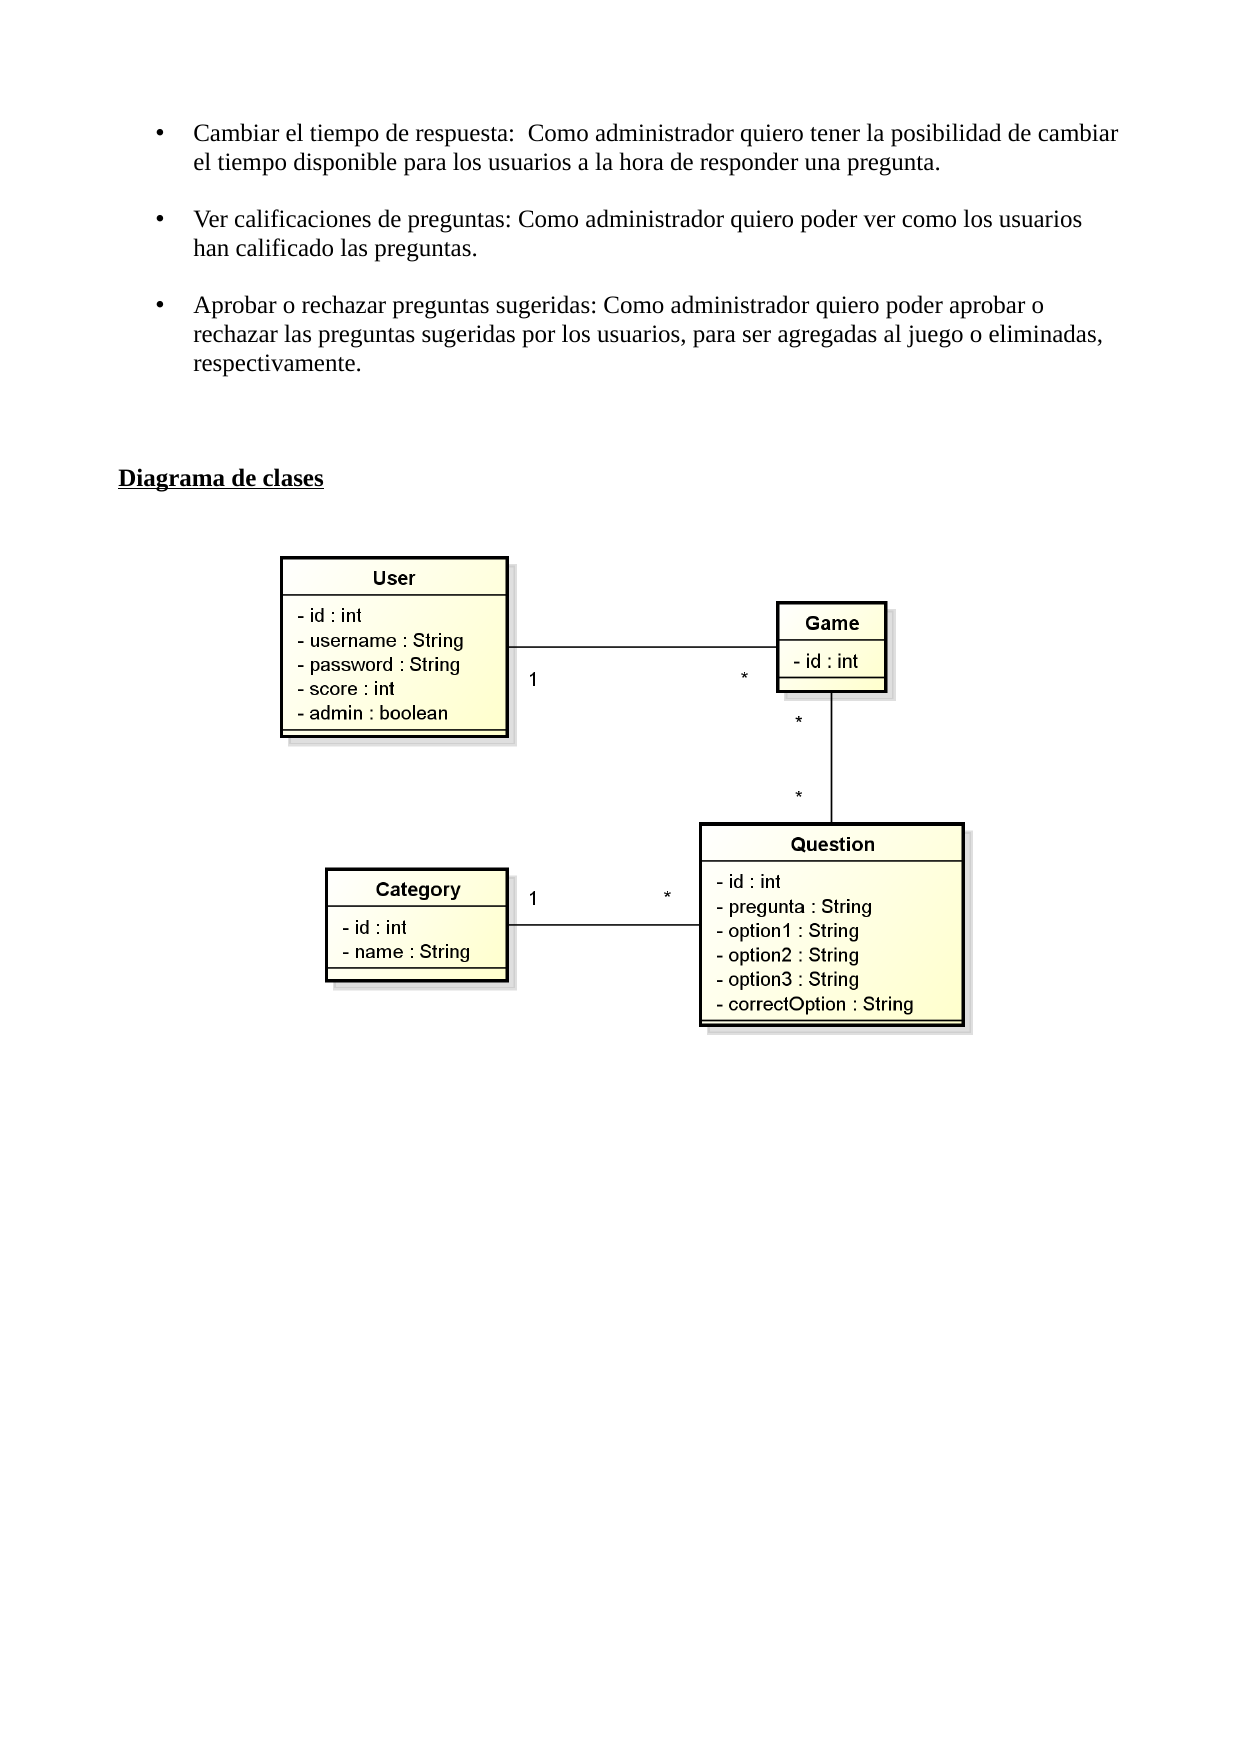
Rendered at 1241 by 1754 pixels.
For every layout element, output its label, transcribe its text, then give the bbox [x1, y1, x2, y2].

list Cambiar el tiempo de respuesta: Como administrador quiero tener la posibilidad de cambiar el tiempo disponible para los usuarios a la hora de responder una pregunta. [156, 118, 1122, 176]
text Diagrama de clases [118, 463, 1122, 492]
list Ver calificaciones de preguntas: Como administrador quiero poder ver como los usuarios han calificado las preguntas. [156, 204, 1122, 262]
picture [254, 549, 986, 1058]
list Aprobar o rechazar preguntas sugeridas: Como administrador quiero poder aprobar o rechazar las preguntas sugeridas por los usuarios, para ser agregadas al juego o eliminadas, respectivamente. [156, 291, 1122, 377]
